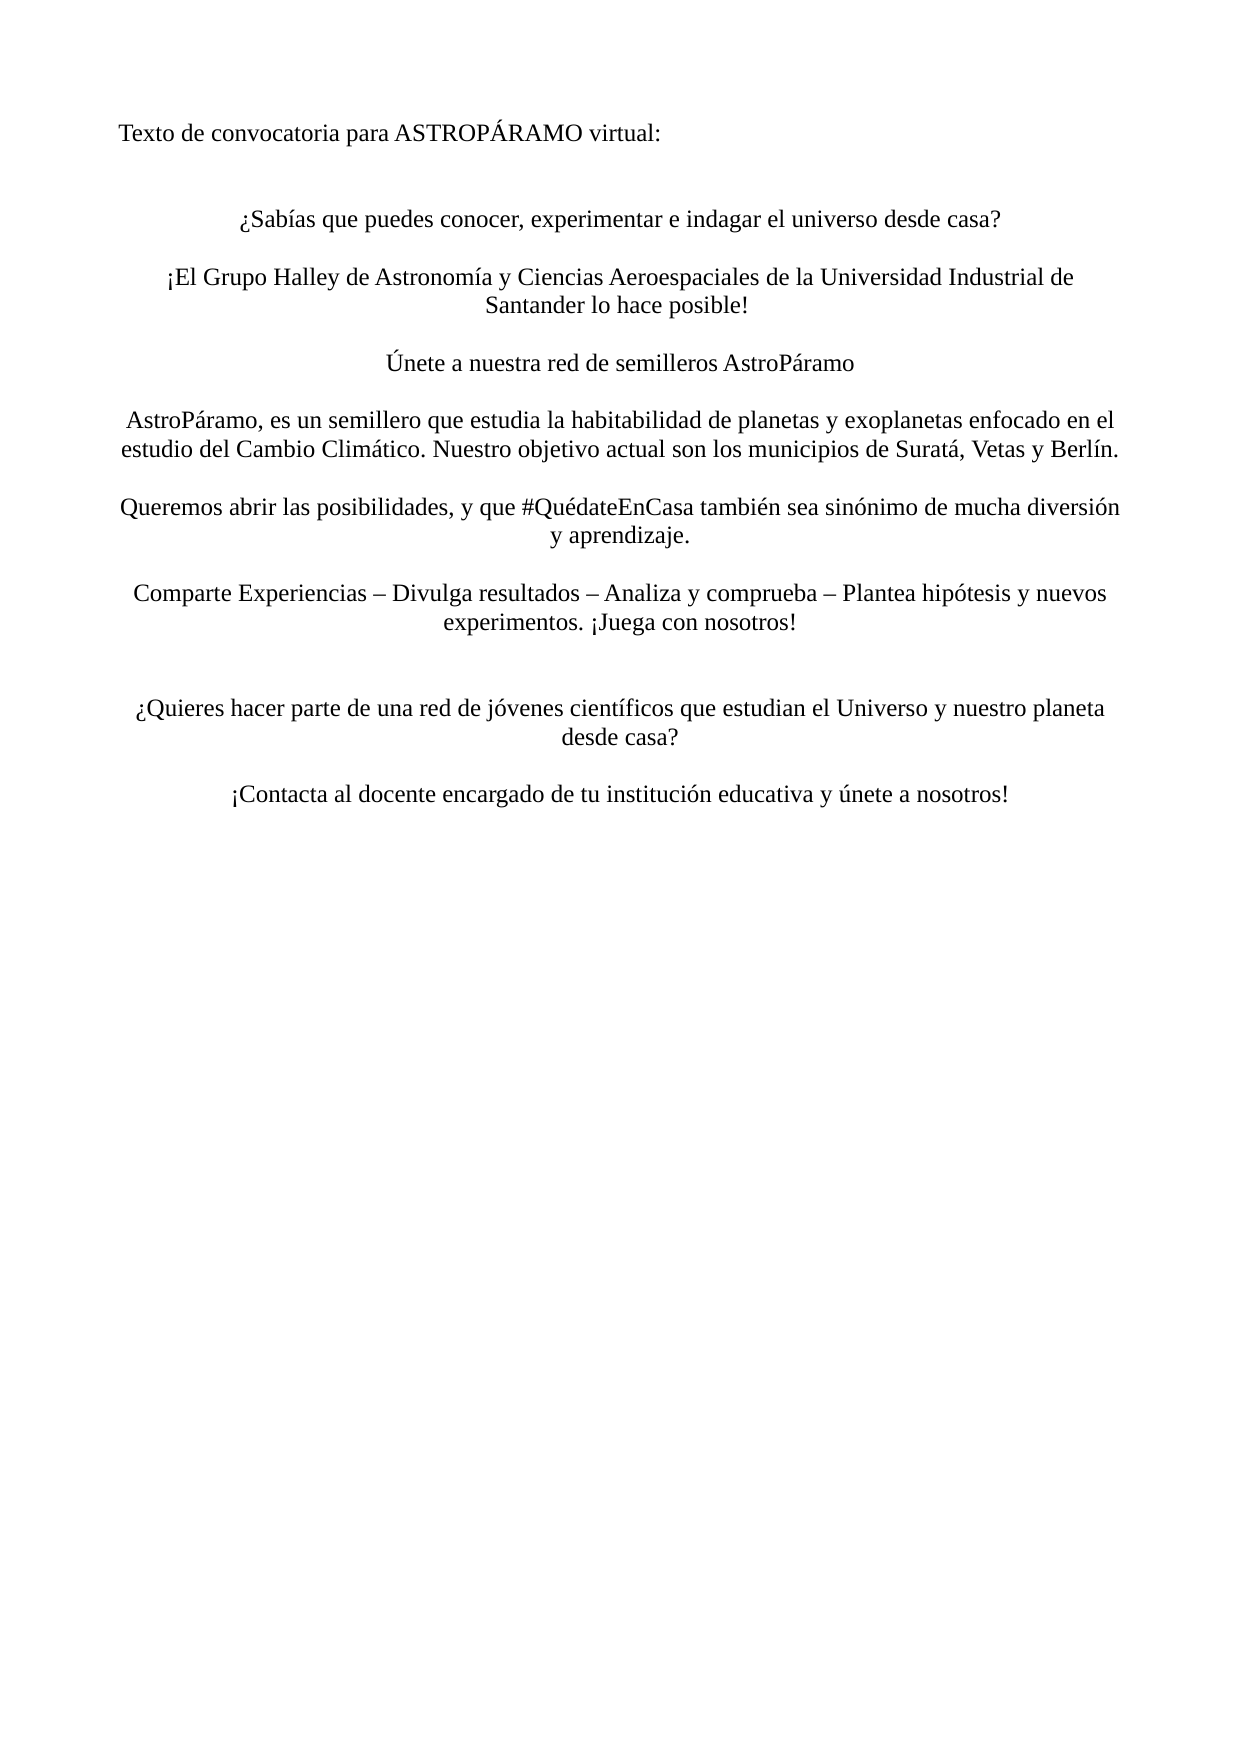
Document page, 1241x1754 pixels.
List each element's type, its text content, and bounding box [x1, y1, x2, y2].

text Queremos abrir las posibilidades, y que #QuédateEnCasa también sea sinónimo de mucha diversión y aprendizaje. [118, 492, 1122, 549]
text Comparte Experiencias – Divulga resultados – Analiza y comprueba – Plantea hipótesis y nuevos experimentos. ¡Juega con nosotros! [118, 578, 1122, 636]
text ¿Quieres hacer parte de una red de jóvenes científicos que estudian el Universo y nuestro planeta desde casa? [118, 693, 1122, 751]
text ¿Sabías que puedes conocer, experimentar e indagar el universo desde casa? [118, 204, 1122, 233]
text ¡Contacta al docente encargado de tu institución educativa y únete a nosotros! [118, 779, 1122, 808]
text ¡El Grupo Halley de Astronomía y Ciencias Aeroespaciales de la Universidad Industrial de Santander lo hace posible! [118, 262, 1122, 319]
text Texto de convocatoria para ASTROPÁRAMO virtual: [118, 118, 1122, 147]
text AstroPáramo, es un semillero que estudia la habitabilidad de planetas y exoplanetas enfocado en el estudio del Cambio Climático. Nuestro objetivo actual son los municipios de Suratá, Vetas y Berlín. [118, 406, 1122, 463]
text Únete a nuestra red de semilleros AstroPáramo [118, 348, 1122, 377]
